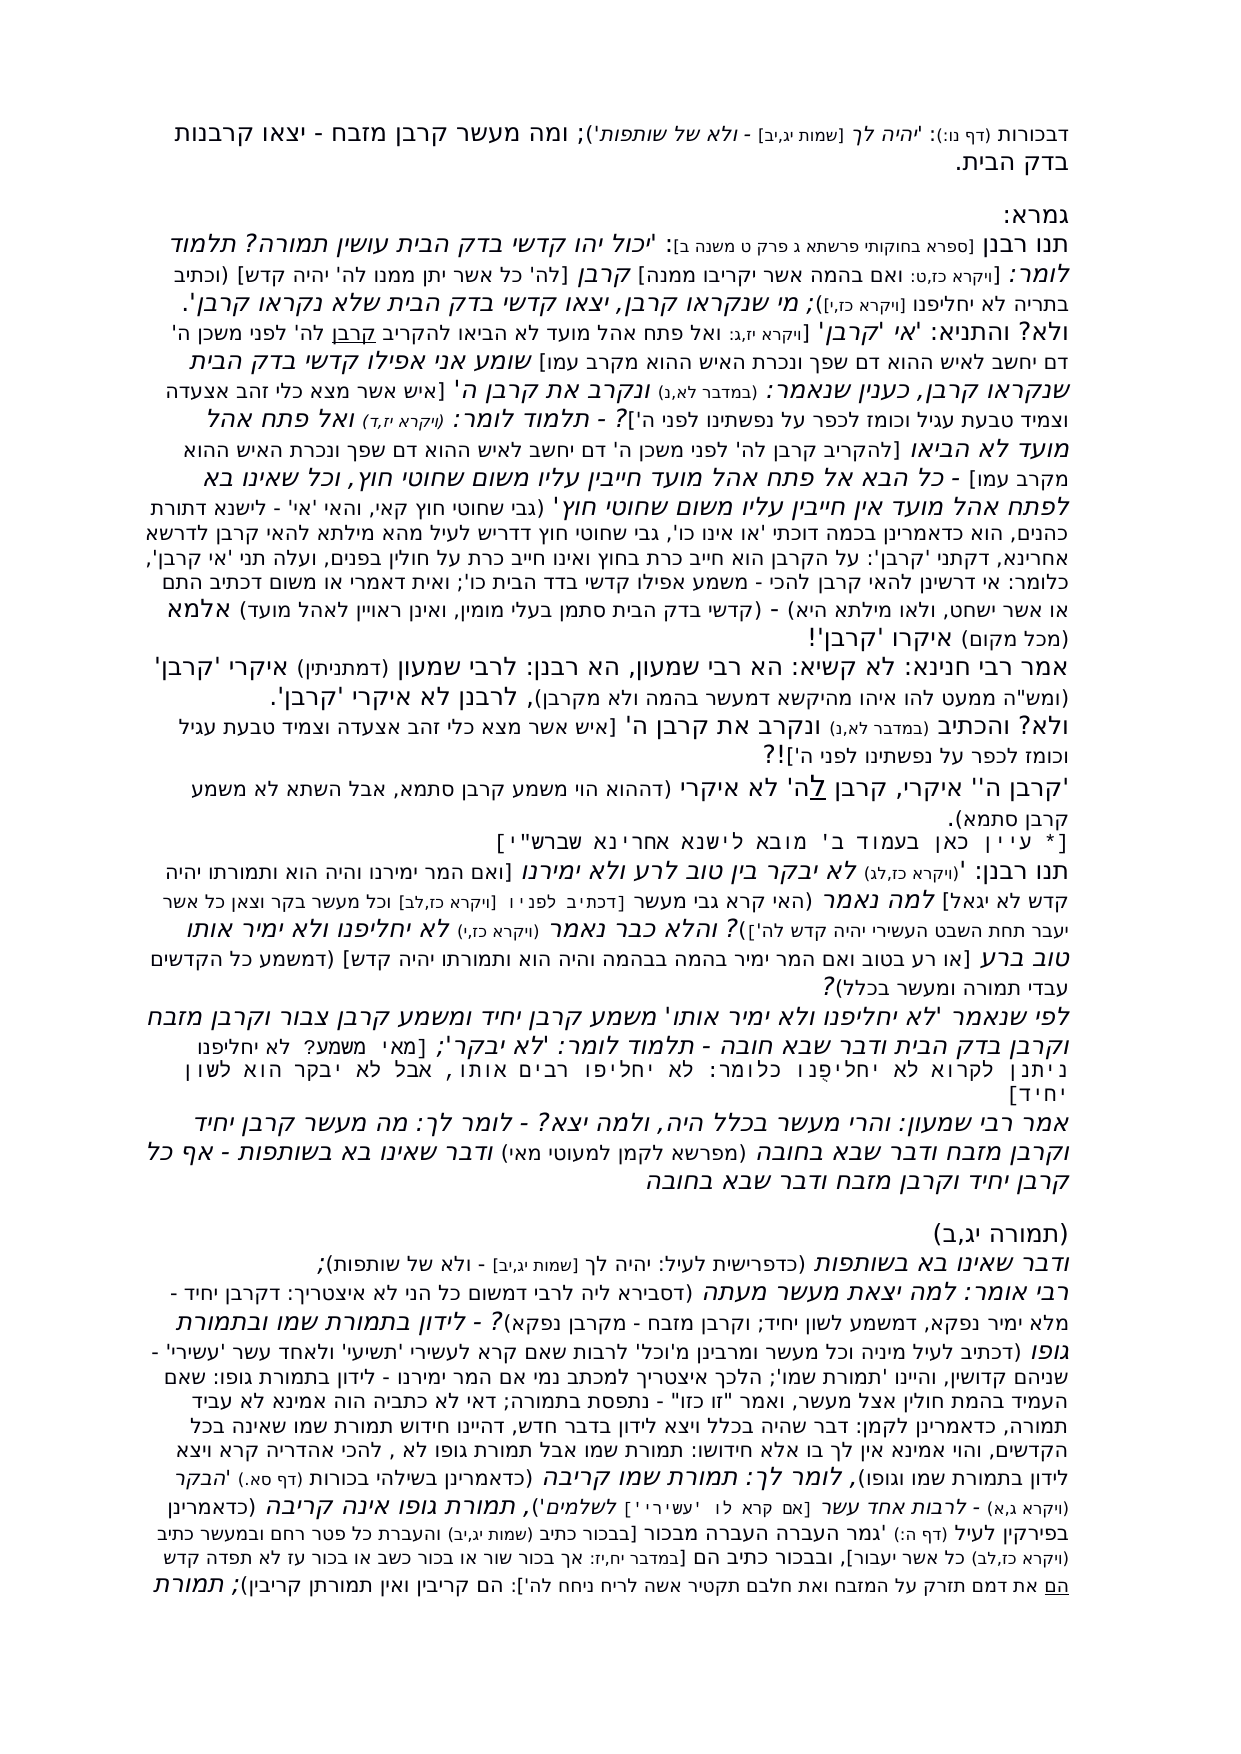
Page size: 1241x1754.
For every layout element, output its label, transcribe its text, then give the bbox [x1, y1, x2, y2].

text [* עיין כאן בעמוד ב' מובא לישנא אחרינא שברש"י] [142, 832, 1069, 856]
text דבכורות (דף נו:): 'יהיה לך [שמות יג,יב] - ולא של שותפות'); ומה מעשר קרבן מזבח - יצאו קרבנות בדק הבית. [142, 118, 1069, 176]
text ודבר שאינו בא בשותפות (כדפרישית לעיל: יהיה לך [שמות יג,יב] - ולא של שותפות); [142, 1248, 1069, 1278]
text אמר רבי שמעון: והרי מעשר בכלל היה, ולמה יצא? - לומר לך: מה מעשר קרבן יחיד וקרבן מזבח ודבר שבא בחובה (מפרשא לקמן למעוטי מאי) ודבר שאינו בא בשותפות - אף כל קרבן יחיד וקרבן מזבח ודבר שבא בחובה [142, 1108, 1069, 1195]
text רבי אומר: למה יצאת מעשר מעתה (דסבירא ליה לרבי דמשום כל הני לא איצטריך: דקרבן יחיד - מלא ימיר נפקא, דמשמע לשון יחיד; וקרבן מזבח - מקרבן נפקא)? - לידון בתמורת שמו ובתמורת גופו (דכתיב לעיל מיניה וכל מעשר ומרבינן מ'וכל' לרבות שאם קרא לעשירי 'תשיעי' ולאחד עשר 'עשירי' - שניהם קדושין, והיינו 'תמורת שמו'; הלכך איצטריך למכתב נמי אם המר ימירנו - לידון בתמורת גופו: שאם העמיד בהמת חולין אצל מעשר, ואמר "זו כזו" - נתפסת בתמורה; דאי לא כתביה הוה אמינא לא עביד תמורה, כדאמרינן לקמן: דבר שהיה בכלל ויצא לידון בדבר חדש, דהיינו חידוש תמורת שמו שאינה בכל הקדשים, והוי אמינא אין לך בו אלא חידושו: תמורת שמו אבל תמורת גופו לא , להכי אהדריה קרא ויצא לידון בתמורת שמו וגופו), לומר לך: תמורת שמו קריבה (כדאמרינן בשילהי בכורות (דף סא.) 'הבקר (ויקרא ג,א) - לרבות אחד עשר [אם קרא לו 'עשירי'] לשלמים'), תמורת גופו אינה קריבה (כדאמרינן בפירקין לעיל (דף ה:) 'גמר העברה העברה מבכור [בבכור כתיב (שמות יג,יב) והעברת כל פטר רחם ובמעשר כתיב (ויקרא כז,לב) כל אשר יעבור], ובבכור כתיב הם [במדבר יח,יז: אך בכור שור או בכור כשב או בכור עז לא תפדה קדש הם את דמם תזרק על המזבח ואת חלבם תקטיר אשה לריח ניחח לה']: הם קריבין ואין תמורתן קריבין); תמורת [142, 1278, 1069, 1598]
text אמר רבי חנינא: לא קשיא: הא רבי שמעון, הא רבנן: לרבי שמעון (דמתניתין) איקרי 'קרבן' (ומש"ה ממעט להו איהו מהיקשא דמעשר בהמה ולא מקרבן), לרבנן לא איקרי 'קרבן'. [142, 652, 1069, 711]
text לפי שנאמר 'לא יחליפנו ולא ימיר אותו' משמע קרבן יחיד ומשמע קרבן צבור וקרבן מזבח וקרבן בדק הבית ודבר שבא חובה - תלמוד לומר: 'לא יבקר'; [מאי משמע? לא יחליפנו ניתנן לקרוא לא יחליפֻנו כלומר: לא יחליפו רבים אותו, אבל לא יבקר הוא לשון יחיד] [142, 1002, 1069, 1108]
text 'קרבן ה'' איקרי, קרבן לה' לא איקרי (דההוא הוי משמע קרבן סתמא, אבל השתא לא משמע קרבן סתמא). [142, 769, 1069, 832]
text ולא? והכתיב (במדבר לא,נ) ונקרב את קרבן ה' [איש אשר מצא כלי זהב אצעדה וצמיד טבעת עגיל וכומז לכפר על נפשתינו לפני ה']!? [142, 711, 1069, 769]
text תנו רבנן: '(ויקרא כז,לג) לא יבקר בין טוב לרע ולא ימירנו [ואם המר ימירנו והיה הוא ותמורתו יהיה קדש לא יגאל] למה נאמר (האי קרא גבי מעשר [דכתיב לפניו [ויקרא כז,לב] וכל מעשר בקר וצאן כל אשר יעבר תחת השבט העשירי יהיה קדש לה'])? והלא כבר נאמר (ויקרא כז,י) לא יחליפנו ולא ימיר אותו טוב ברע [או רע בטוב ואם המר ימיר בהמה בבהמה והיה הוא ותמורתו יהיה קדש] (דמשמע כל הקדשים עבדי תמורה ומעשר בכלל)? [142, 856, 1069, 1002]
text ולא? והתניא: 'אי 'קרבן' [ויקרא יז,ג: ואל פתח אהל מועד לא הביאו להקריב קרבן לה' לפני משכן ה' דם יחשב לאיש ההוא דם שפך ונכרת האיש ההוא מקרב עמו] שומע אני אפילו קדשי בדק הבית שנקראו קרבן, כענין שנאמר: (במדבר לא,נ) ונקרב את קרבן ה' [איש אשר מצא כלי זהב אצעדה וצמיד טבעת עגיל וכומז לכפר על נפשתינו לפני ה']? - תלמוד לומר: (ויקרא יז,ד) ואל פתח אהל מועד לא הביאו [להקריב קרבן לה' לפני משכן ה' דם יחשב לאיש ההוא דם שפך ונכרת האיש ההוא מקרב עמו] - כל הבא אל פתח אהל מועד חייבין עליו משום שחוטי חוץ, וכל שאינו בא לפתח אהל מועד אין חייבין עליו משום שחוטי חוץ' (גבי שחוטי חוץ קאי, והאי 'אי' - לישנא דתורת כהנים, הוא כדאמרינן בכמה דוכתי 'או אינו כו', גבי שחוטי חוץ דדריש לעיל מהא מילתא להאי קרבן לדרשא אחרינא, דקתני 'קרבן': על הקרבן הוא חייב כרת בחוץ ואינו חייב כרת על חולין בפנים, ועלה תני 'אי קרבן', כלומר: אי דרשינן להאי קרבן להכי - משמע אפילו קדשי בדד הבית כו'; ואית דאמרי או משום דכתיב התם או אשר ישחט, ולאו מילתא היא) - (קדשי בדק הבית סתמן בעלי מומין, ואינן ראויין לאהל מועד) אלמא (מכל מקום) איקרו 'קרבן'! [142, 317, 1069, 652]
text (תמורה יג,ב) [142, 1219, 1069, 1248]
text גמרא: [142, 201, 1069, 230]
text תנו רבנן [ספרא בחוקותי פרשתא ג פרק ט משנה ב]: 'יכול יהו קדשי בדק הבית עושין תמורה? תלמוד לומר: [ויקרא כז,ט: ואם בהמה אשר יקריבו ממנה] קרבן [לה' כל אשר יתן ממנו לה' יהיה קדש] (וכתיב בתריה לא יחליפנו [ויקרא כז,י]); מי שנקראו קרבן, יצאו קדשי בדק הבית שלא נקראו קרבן'. [142, 230, 1069, 317]
